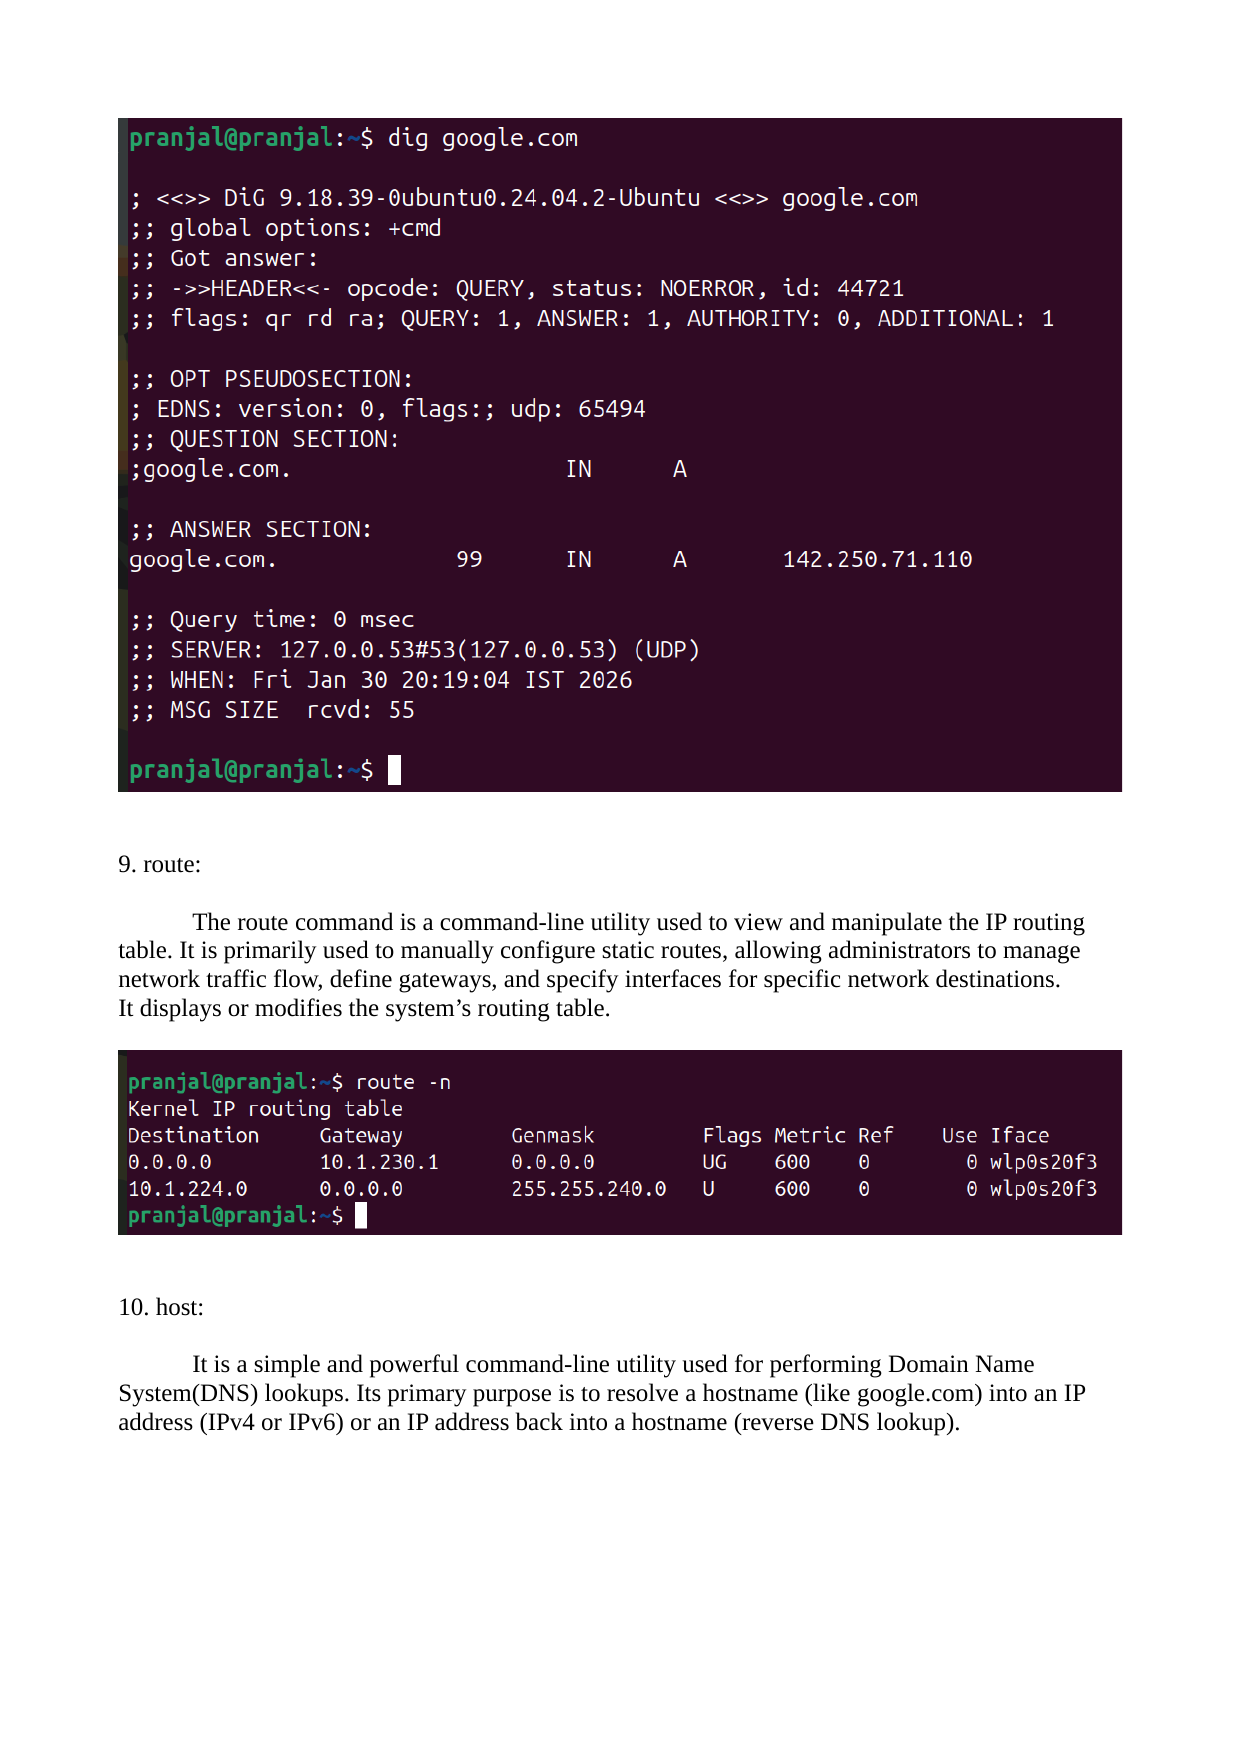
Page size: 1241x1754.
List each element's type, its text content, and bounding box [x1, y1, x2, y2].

text 9. route: [118, 849, 1122, 878]
text The route command is a command-line utility used to view and manipulate the IP routing table. It is primarily used to manually configure static routes, allowing administrators to manage network traffic flow, define gateways, and specify interfaces for specific network destinations. [118, 907, 1122, 993]
text It is a simple and powerful command-line utility used for performing Domain Name System(DNS) lookups. Its primary purpose is to resolve a hostname (like google.com) into an IP address (IPv4 or IPv6) or an IP address back into a hostname (reverse DNS lookup). [118, 1349, 1122, 1436]
picture [118, 118, 1123, 792]
text It displays or modifies the system’s routing table. [118, 993, 1122, 1022]
text 10. host: [118, 1292, 1122, 1321]
picture [118, 1050, 1123, 1235]
